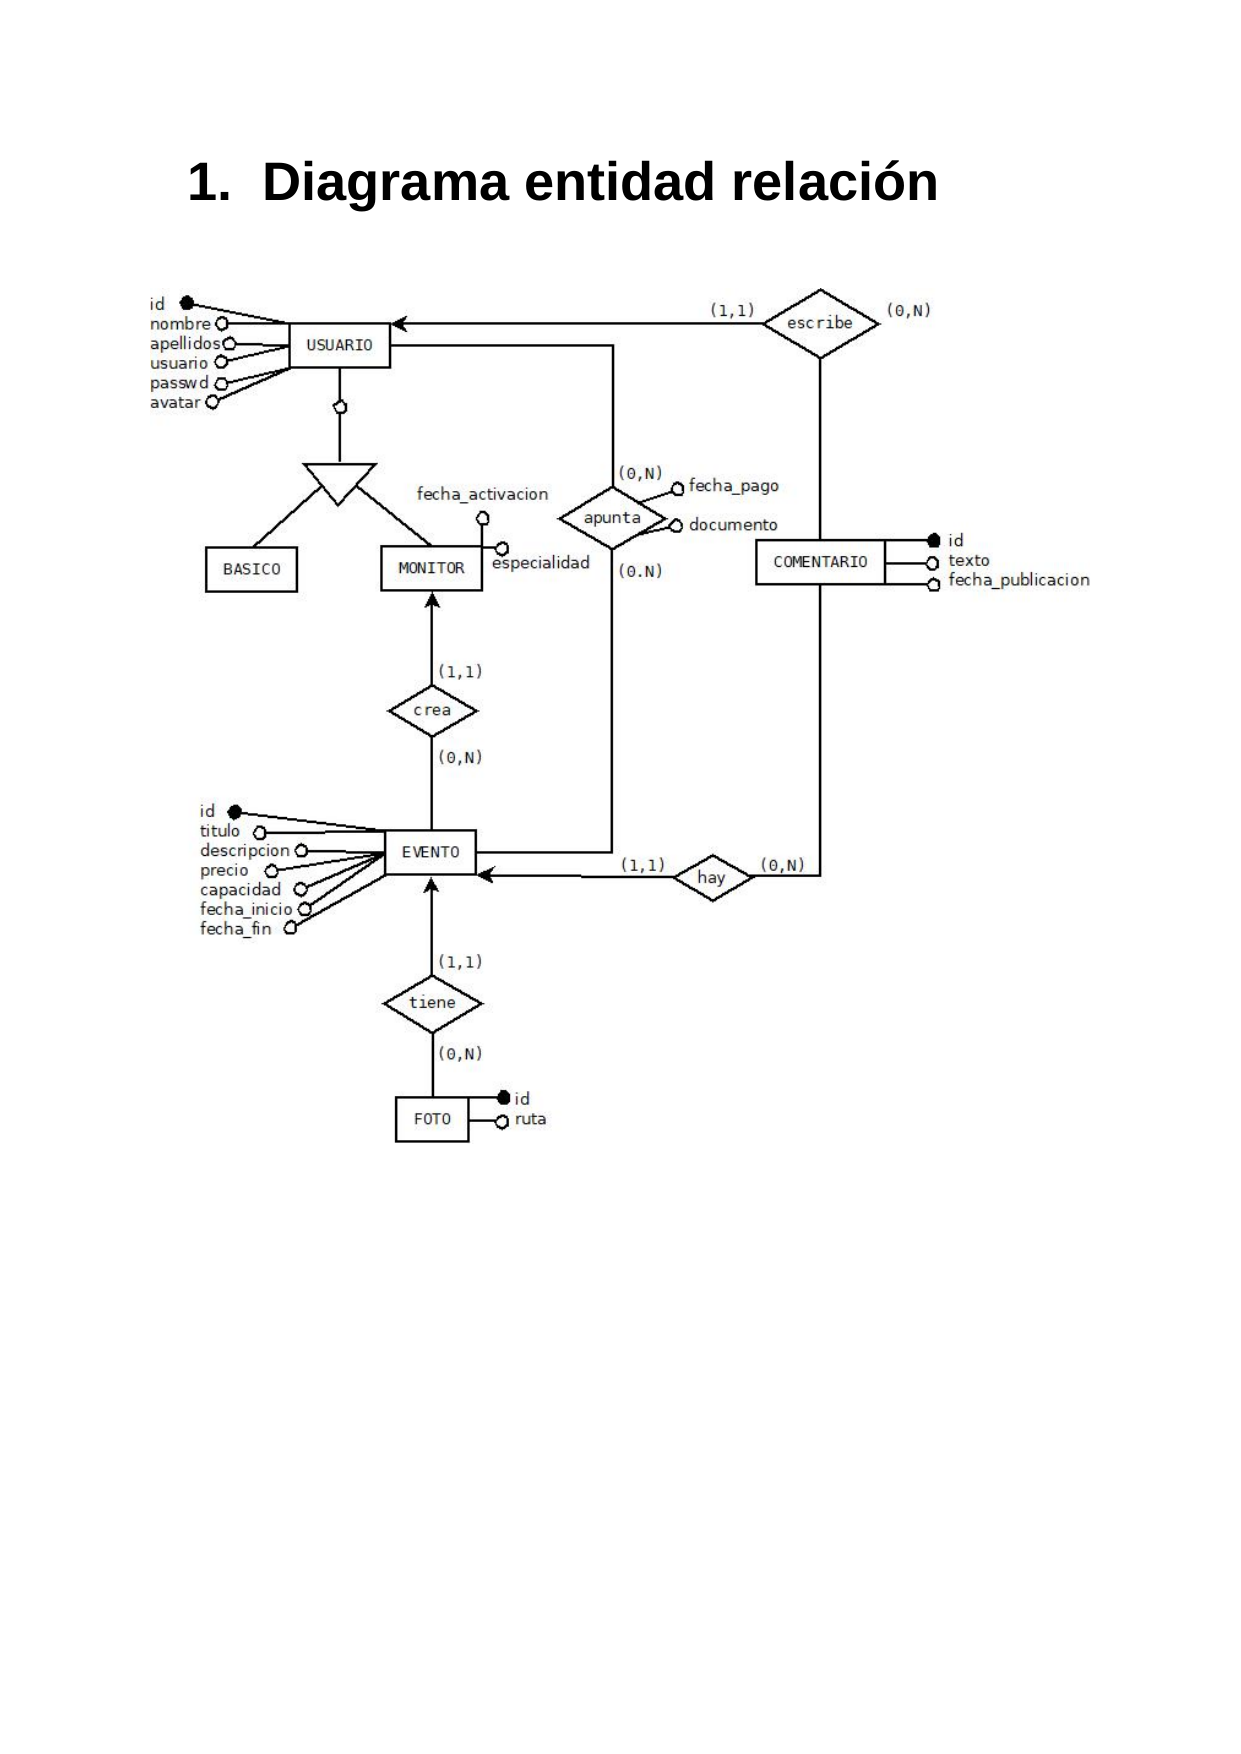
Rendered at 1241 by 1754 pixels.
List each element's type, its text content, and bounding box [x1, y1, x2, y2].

title Diagrama entidad relación [187, 150, 1090, 212]
picture [150, 288, 1091, 1144]
